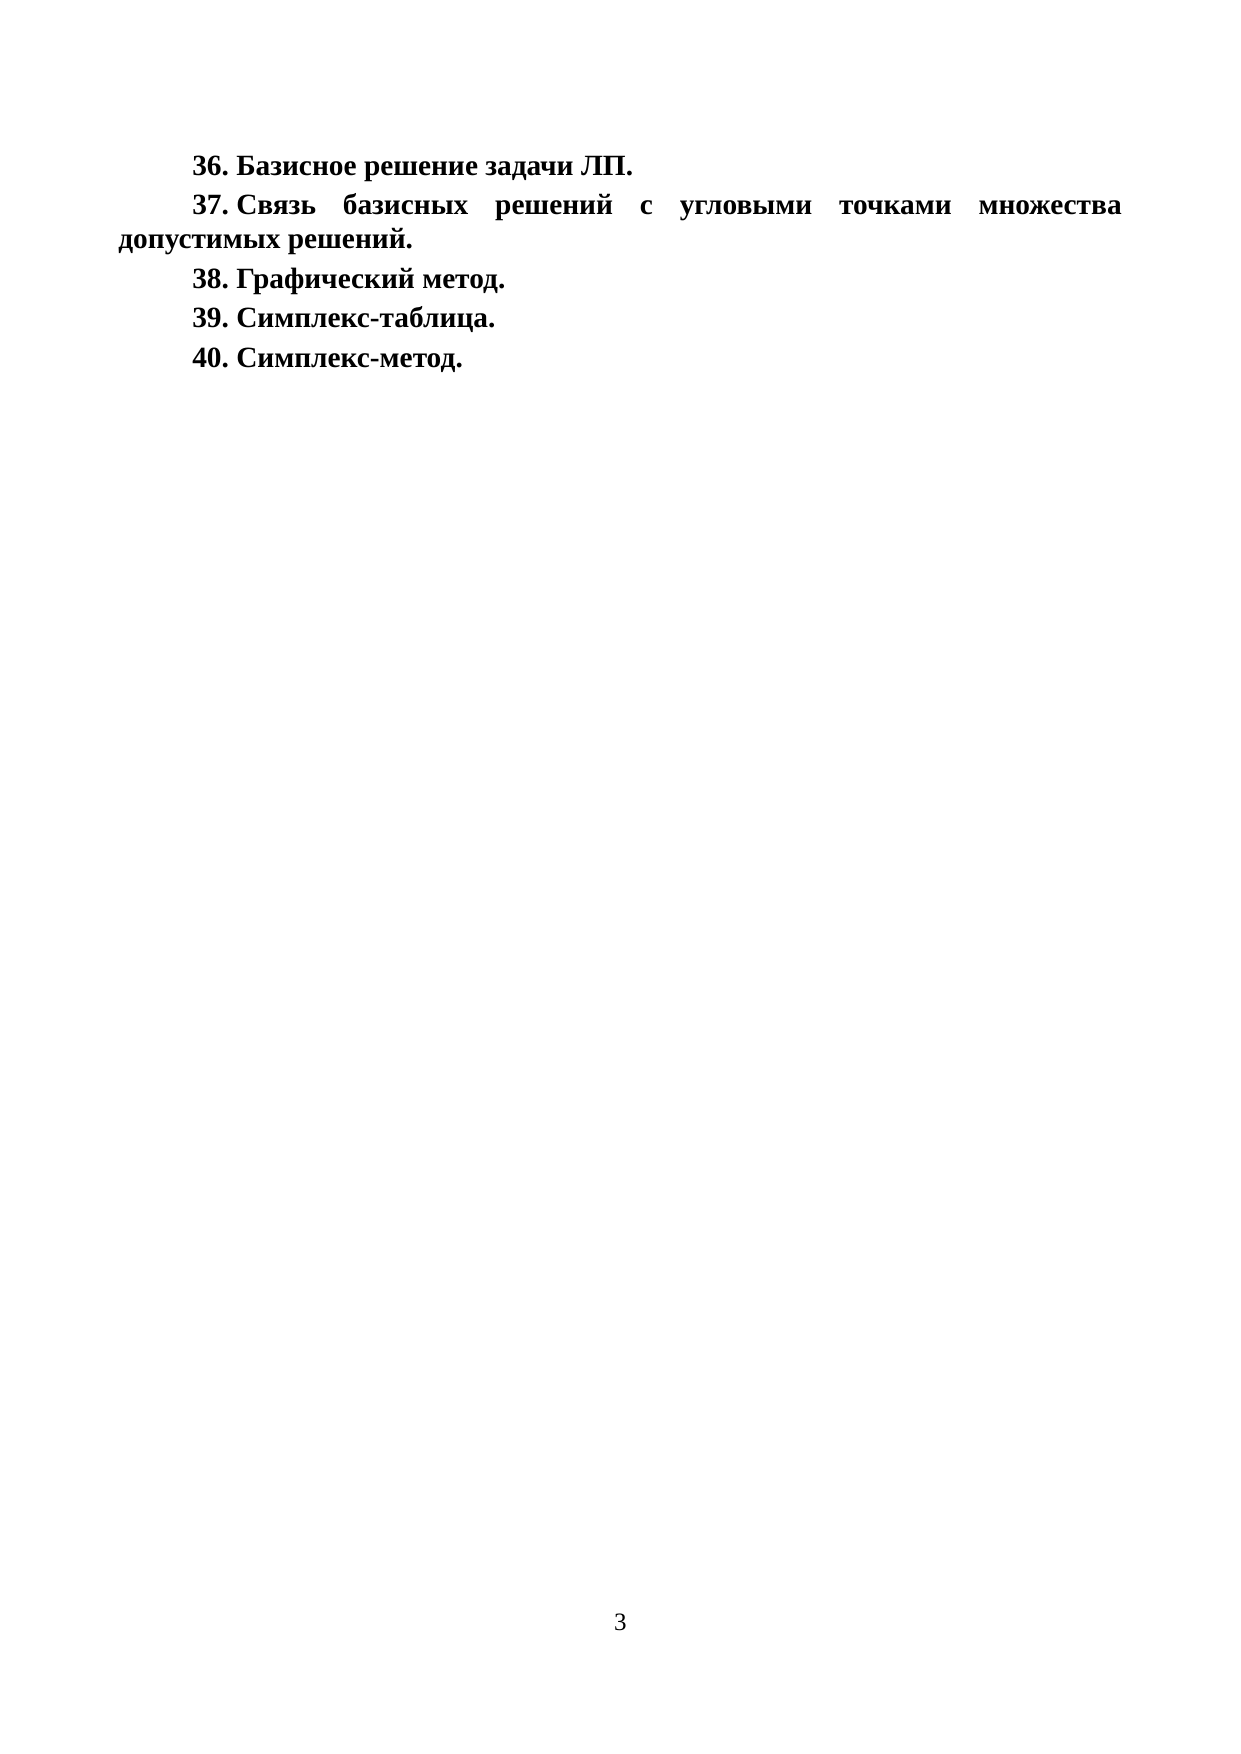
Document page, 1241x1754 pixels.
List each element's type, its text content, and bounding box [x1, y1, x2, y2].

subtitle Симплекс-таблица. [118, 300, 1122, 334]
subtitle Симплекс-метод. [118, 340, 1122, 374]
subtitle Связь базисных решений с угловыми точками множества допустимых решений. [118, 187, 1122, 255]
subtitle Базисное решение задачи ЛП. [118, 148, 1122, 181]
subtitle Графический метод. [118, 261, 1122, 294]
